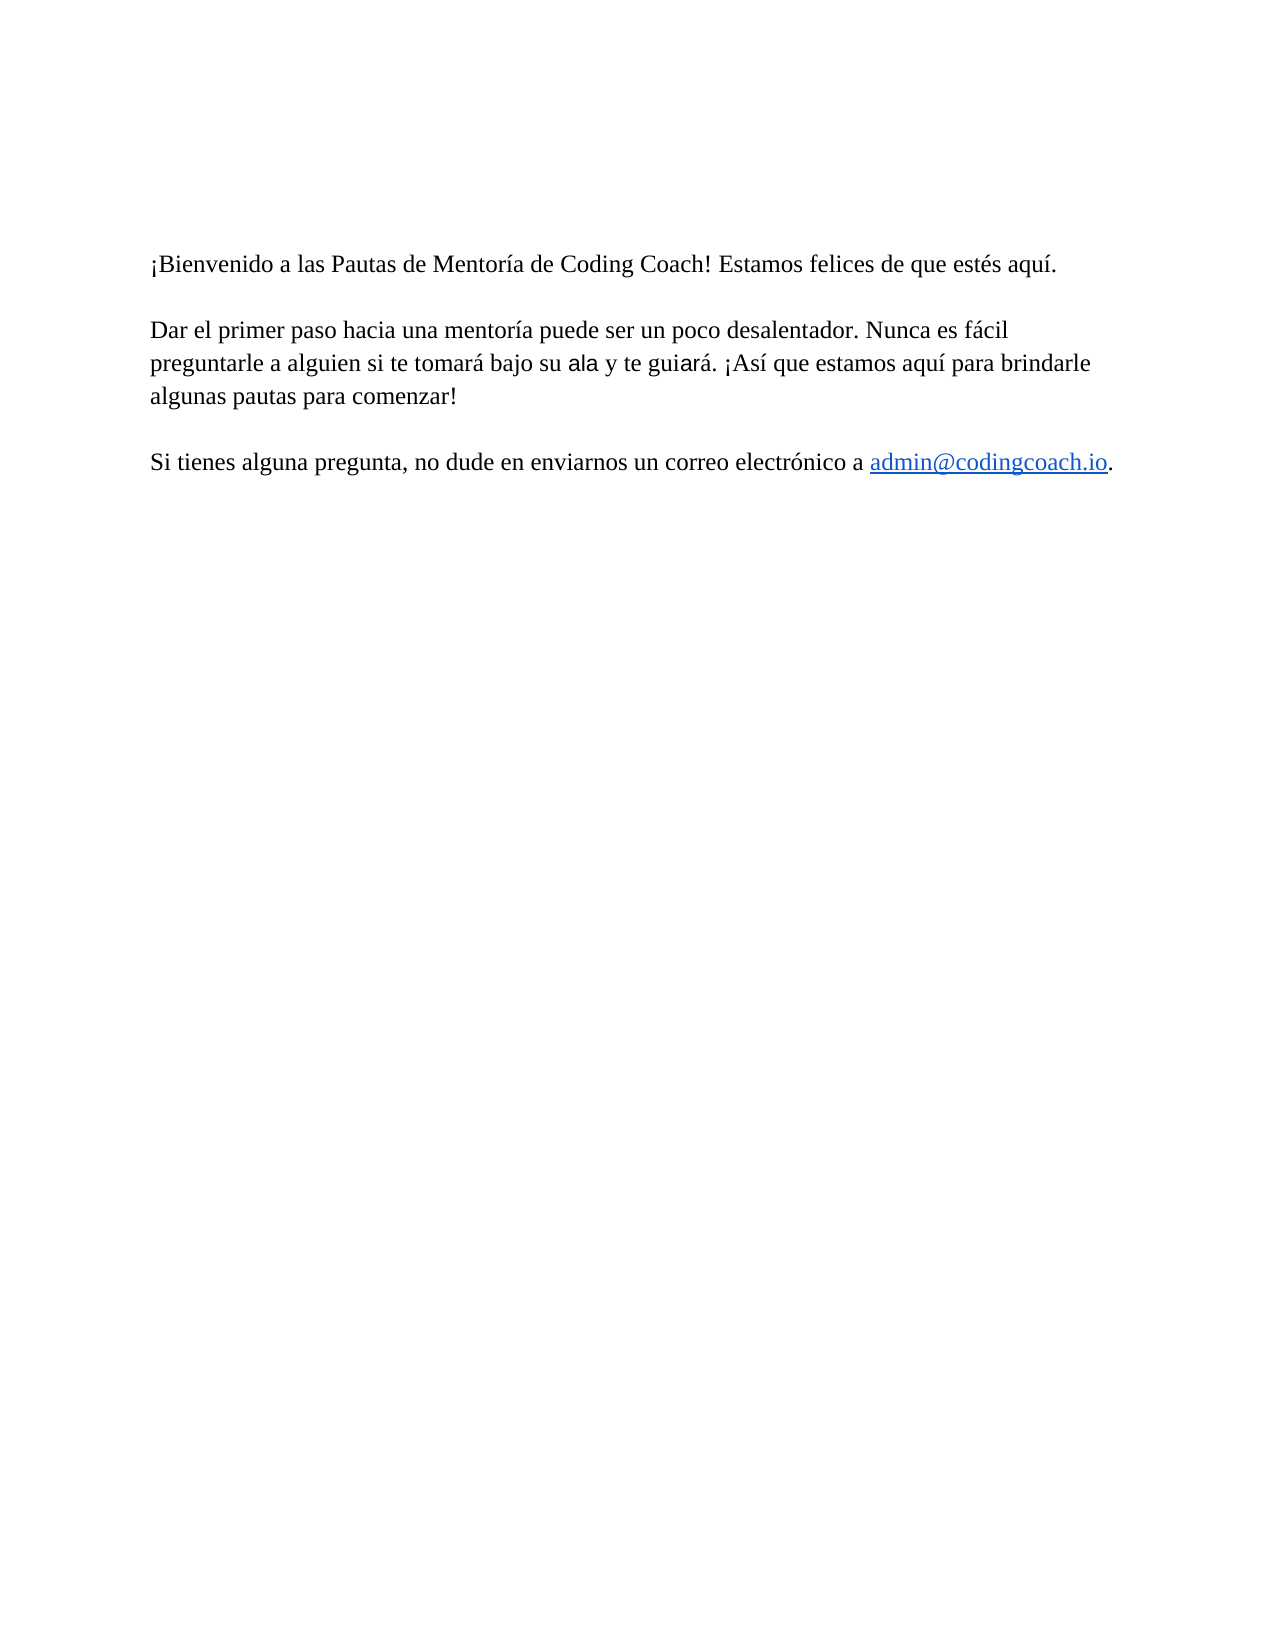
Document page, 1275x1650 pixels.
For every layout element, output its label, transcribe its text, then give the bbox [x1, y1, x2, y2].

text Dar el primer paso hacia una mentoría puede ser un poco desalentador. Nunca es fácil preguntarle a alguien si te tomará bajo su ala y te guiará. ¡Así que estamos aquí para brindarle algunas pautas para comenzar! [150, 315, 1125, 410]
text Si tienes alguna pregunta, no dude en enviarnos un correo electrónico a admin@codingcoach.io. [150, 447, 1125, 476]
text ¡Bienvenido a las Pautas de Mentoría de Coding Coach! Estamos felices de que estés aquí. [150, 249, 1125, 278]
